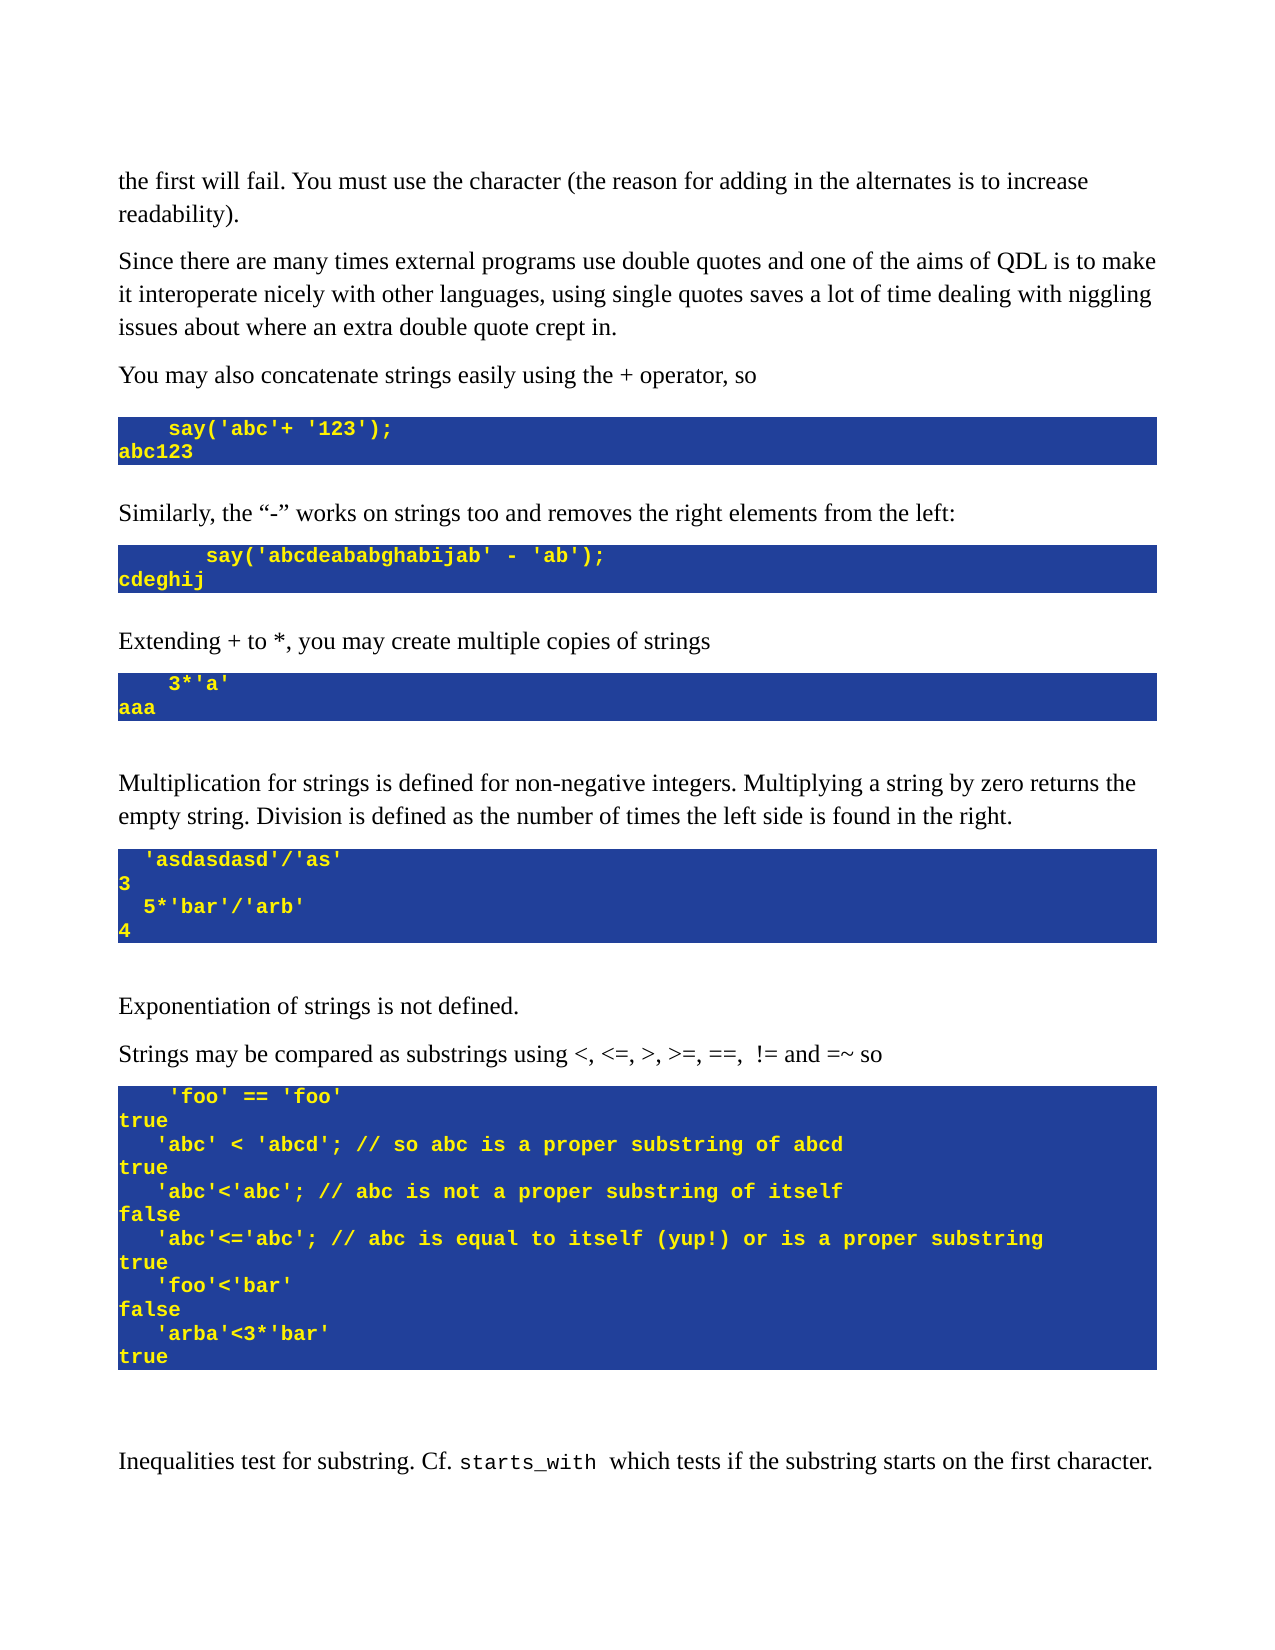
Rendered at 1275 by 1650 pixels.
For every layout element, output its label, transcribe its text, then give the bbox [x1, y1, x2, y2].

text You may also concatenate strings easily using the + operator, so [118, 360, 1157, 417]
text the first will fail. You must use the character (the reason for adding in the alternates is to increase readability). [118, 166, 1157, 227]
text false [118, 1299, 1157, 1323]
text true [118, 1157, 1157, 1181]
text 'asdasdasd'/'as' [118, 849, 1157, 872]
text aaa [118, 697, 1157, 721]
text 'abc'<='abc'; // abc is equal to itself (yup!) or is a proper substring [118, 1228, 1157, 1252]
text 5*'bar'/'arb' [118, 896, 1157, 920]
text true [118, 1346, 1157, 1370]
text Strings may be compared as substrings using <, <=, >, >=, ==, != and =~ so [118, 1039, 1157, 1067]
text 3*'a' [118, 673, 1157, 697]
text abc123 [118, 441, 1157, 465]
text true [118, 1110, 1157, 1133]
text say('abc'+ '123'); [118, 417, 1157, 441]
text true [118, 1252, 1157, 1275]
text say('abcdeababghabijab' - 'ab'); [118, 545, 1157, 569]
text false [118, 1204, 1157, 1228]
text Similarly, the “-” works on strings too and removes the right elements from the left: [118, 465, 1157, 527]
text 'abc'<'abc'; // abc is not a proper substring of itself [118, 1181, 1157, 1204]
text 'foo' == 'foo' [118, 1086, 1157, 1110]
text Extending + to *, you may create multiple copies of strings [118, 593, 1157, 654]
text 'foo'<'bar' [118, 1275, 1157, 1299]
text 4 [118, 920, 1157, 943]
text 3 [118, 872, 1157, 896]
text cdeghij [118, 569, 1157, 593]
text Multiplication for strings is defined for non-negative integers. Multiplying a string by zero returns the empty string. Division is defined as the number of times the left side is found in the right. [118, 768, 1157, 830]
text 'arba'<3*'bar' [118, 1323, 1157, 1346]
text Exponentiation of strings is not defined. [118, 991, 1157, 1020]
text Since there are many times external programs use double quotes and one of the aims of QDL is to make it interoperate nicely with other languages, using single quotes saves a lot of time dealing with niggling issues about where an extra double quote crept in. [118, 246, 1157, 341]
text 'abc' < 'abcd'; // so abc is a proper substring of abcd [118, 1133, 1157, 1157]
text Inequalities test for substring. Cf. starts_with which tests if the substring starts on the first character. [118, 1446, 1157, 1476]
